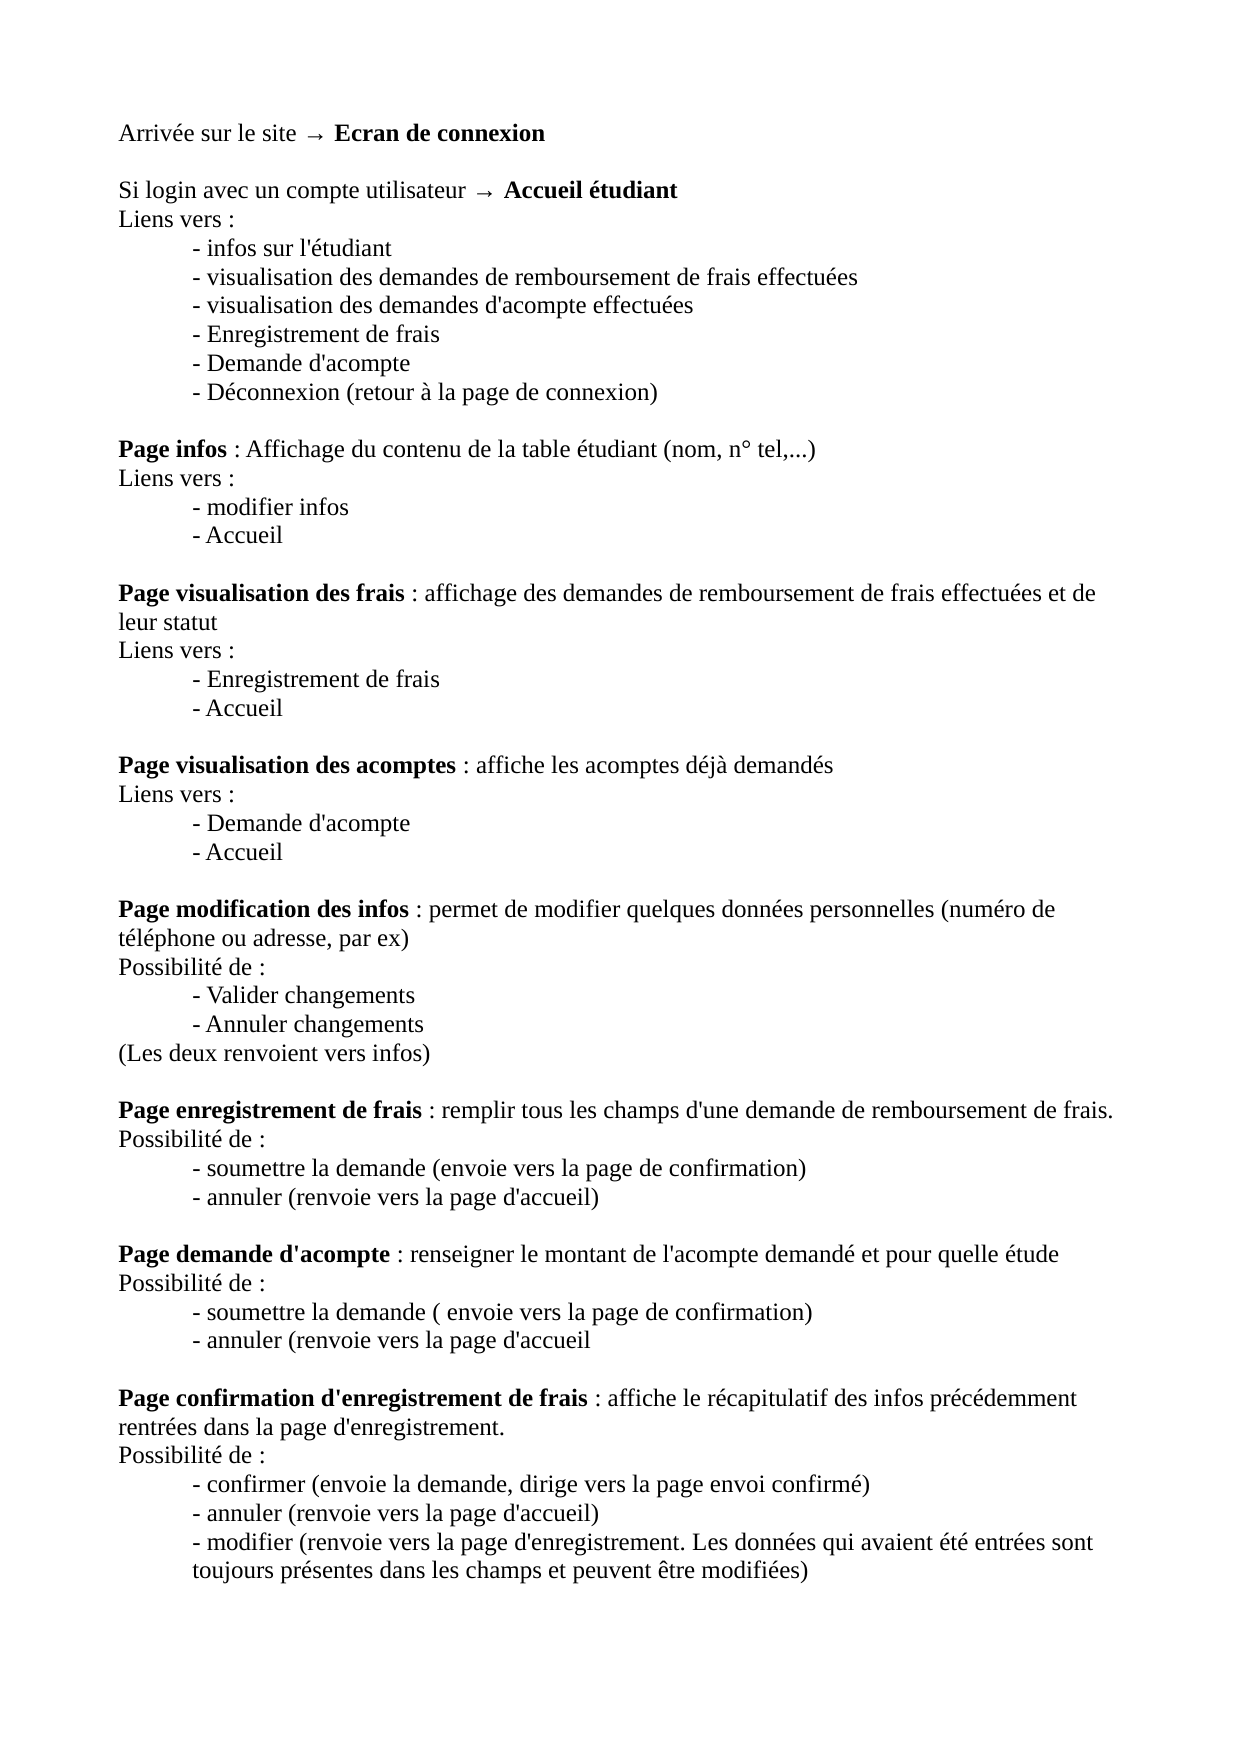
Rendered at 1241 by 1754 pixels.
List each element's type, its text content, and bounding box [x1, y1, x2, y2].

text Arrivée sur le site → Ecran de connexion [118, 118, 1122, 147]
text Si login avec un compte utilisateur → Accueil étudiant [118, 176, 1122, 204]
text Possibilité de : - confirmer (envoie la demande, dirige vers la page envoi confirmé) - annuler (renvoie vers la page d'accueil) - modifier (renvoie vers la page d'enregistrement. Les données qui avaient été entrées sont toujours présentes dans les champs et peuvent être modifiées) [118, 1441, 1122, 1613]
text - Demande d'acompte - Accueil Page modification des infos : permet de modifier quelques données personnelles (numéro de téléphone ou adresse, par ex) Possibilité de : - Valider changements - Annuler changements (Les deux renvoient vers infos) Page enregistrement de frais : remplir tous les champs d'une demande de remboursement de frais. Possibilité de : - soumettre la demande (envoie vers la page de confirmation) - annuler (renvoie vers la page d'accueil) Page demande d'acompte : renseigner le montant de l'acompte demandé et pour quelle étude Possibilité de : - soumettre la demande ( envoie vers la page de confirmation) - annuler (renvoie vers la page d'accueil Page confirmation d'enregistrement de frais : affiche le récapitulatif des infos précédemment rentrées dans la page d'enregistrement. [118, 808, 1122, 1441]
text Liens vers : [118, 204, 1122, 233]
text - infos sur l'étudiant - visualisation des demandes de remboursement de frais effectuées - visualisation des demandes d'acompte effectuées - Enregistrement de frais - Demande d'acompte - Déconnexion (retour à la page de connexion) Page infos : Affichage du contenu de la table étudiant (nom, n° tel,...) Liens vers : - modifier infos - Accueil Page visualisation des frais : affichage des demandes de remboursement de frais effectuées et de leur statut Liens vers : - Enregistrement de frais - Accueil Page visualisation des acomptes : affiche les acomptes déjà demandés Liens vers : [118, 233, 1122, 808]
